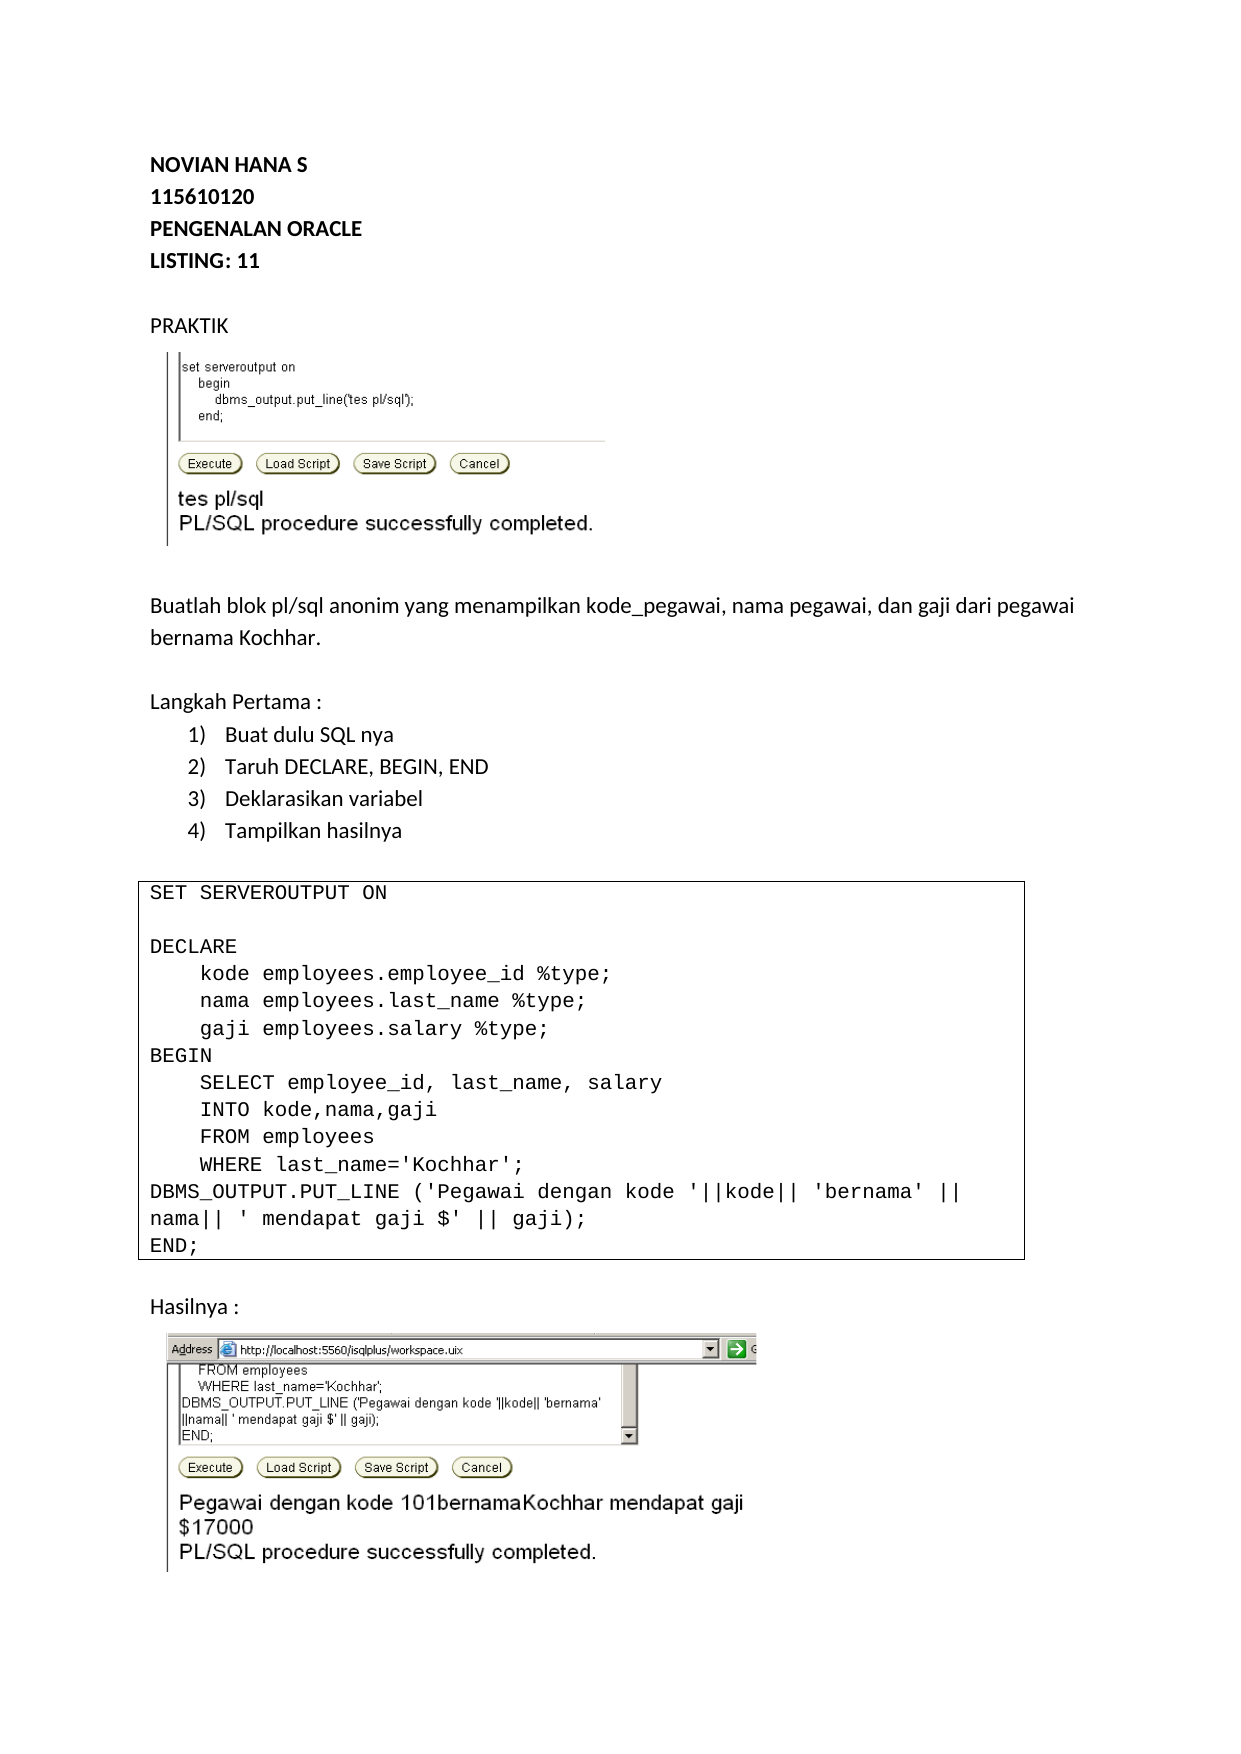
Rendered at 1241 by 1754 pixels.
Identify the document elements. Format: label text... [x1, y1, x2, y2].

list Deklarasikan variabel [187, 784, 1090, 812]
text Hasilnya : [150, 1292, 1090, 1320]
text NOVIAN HANA S [150, 150, 1090, 178]
text Langkah Pertama : [150, 687, 1090, 716]
list Tampilkan hasilnya [187, 816, 1090, 844]
text LISTING : 11 [150, 247, 1090, 274]
text 115610120 [150, 182, 1090, 210]
list Taruh DECLARE, BEGIN, END [187, 752, 1090, 780]
text PRAKTIK [150, 311, 1090, 339]
picture [166, 1333, 757, 1572]
picture [166, 352, 606, 546]
table_header SET SERVEROUTPUT ON DECLARE kode employees.employee_id %type; nama employees.last_name %type; gaji employees.salary %type; BEGIN SELECT employee_id, last_name, salary INTO kode,nama,gaji FROM employees WHERE last_name='Kochhar'; DBMS_OUTPUT.PUT_LINE ('Pegawai dengan kode '||kode|| 'bernama' ||nama|| ' mendapat gaji $' || gaji); END; [139, 882, 1024, 1259]
text PENGENALAN ORACLE [150, 214, 1090, 242]
text Buatlah blok pl/sql anonim yang menampilkan kode_pegawai, nama pegawai, dan gaji dari pegawai bernama Kochhar. [150, 591, 1090, 651]
list Buat dulu SQL nya [187, 720, 1090, 748]
